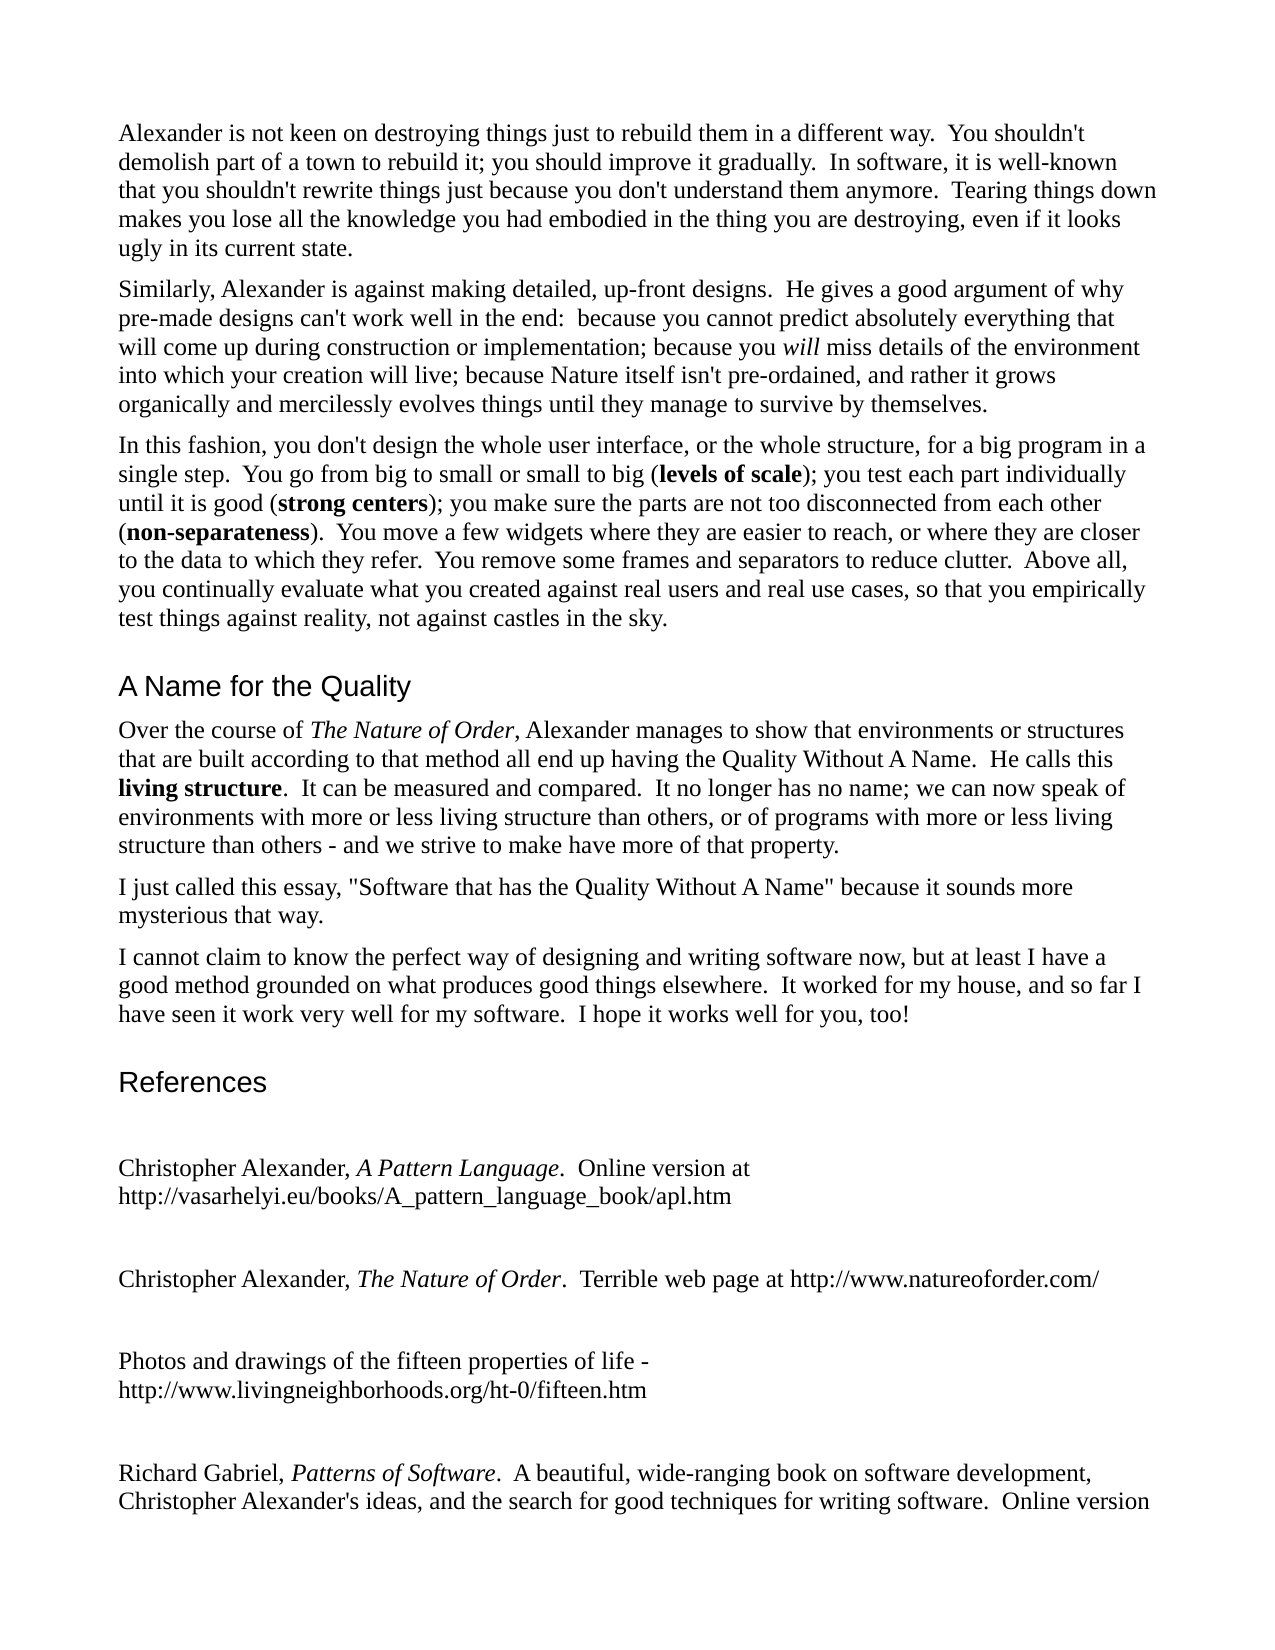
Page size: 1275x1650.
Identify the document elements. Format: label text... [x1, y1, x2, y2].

text Richard Gabriel, Patterns of Software. A beautiful, wide-ranging book on software development, Christopher Alexander's ideas, and the search for good techniques for writing software. Online version [118, 1458, 1157, 1515]
text I cannot claim to know the perfect way of designing and writing software now, but at least I have a good method grounded on what produces good things elsewhere. It worked for my house, and so far I have seen it work very well for my software. I hope it works well for you, too! [118, 942, 1157, 1028]
text Similarly, Alexander is against making detailed, up-front designs. He gives a good argument of why pre-made designs can't work well in the end: because you cannot predict absolutely everything that will come up during construction or implementation; because you will miss details of the environment into which your creation will live; because Nature itself isn't pre-ordained, and rather it grows organically and mercilessly evolves things until they manage to survive by themselves. [118, 274, 1157, 418]
subtitle A Name for the Quality [118, 669, 1157, 703]
text Over the course of The Nature of Order, Alexander manages to show that environments or structures that are built according to that method all end up having the Quality Without A Name. He calls this living structure. It can be measured and compared. It no longer has no name; we can now speak of environments with more or less living structure than others, or of programs with more or less living structure than others - and we strive to make have more of that property. [118, 715, 1157, 859]
subtitle References [118, 1065, 1157, 1099]
text I just called this essay, "Software that has the Quality Without A Name" because it sounds more mysterious that way. [118, 872, 1157, 929]
text Photos and drawings of the fifteen properties of life - http://www.livingneighborhoods.org/ht-0/fifteen.htm [118, 1346, 1157, 1404]
text Christopher Alexander, The Nature of Order. Terrible web page at http://www.natureoforder.com/ [118, 1264, 1157, 1293]
text In this fashion, you don't design the whole user interface, or the whole structure, for a big program in a single step. You go from big to small or small to big (levels of scale); you test each part individually until it is good (strong centers); you make sure the parts are not too disconnected from each other (non-separateness). You move a few widgets where they are easier to reach, or where they are closer to the data to which they refer. You remove some frames and separators to reduce clutter. Above all, you continually evaluate what you created against real users and real use cases, so that you empirically test things against reality, not against castles in the sky. [118, 431, 1157, 632]
text Christopher Alexander, A Pattern Language. Online version at http://vasarhelyi.eu/books/A_pattern_language_book/apl.htm [118, 1153, 1157, 1210]
text Alexander is not keen on destroying things just to rebuild them in a different way. You shouldn't demolish part of a town to rebuild it; you should improve it gradually. In software, it is well-known that you shouldn't rewrite things just because you don't understand them anymore. Tearing things down makes you lose all the knowledge you had embodied in the thing you are destroying, even if it looks ugly in its current state. [118, 118, 1157, 262]
